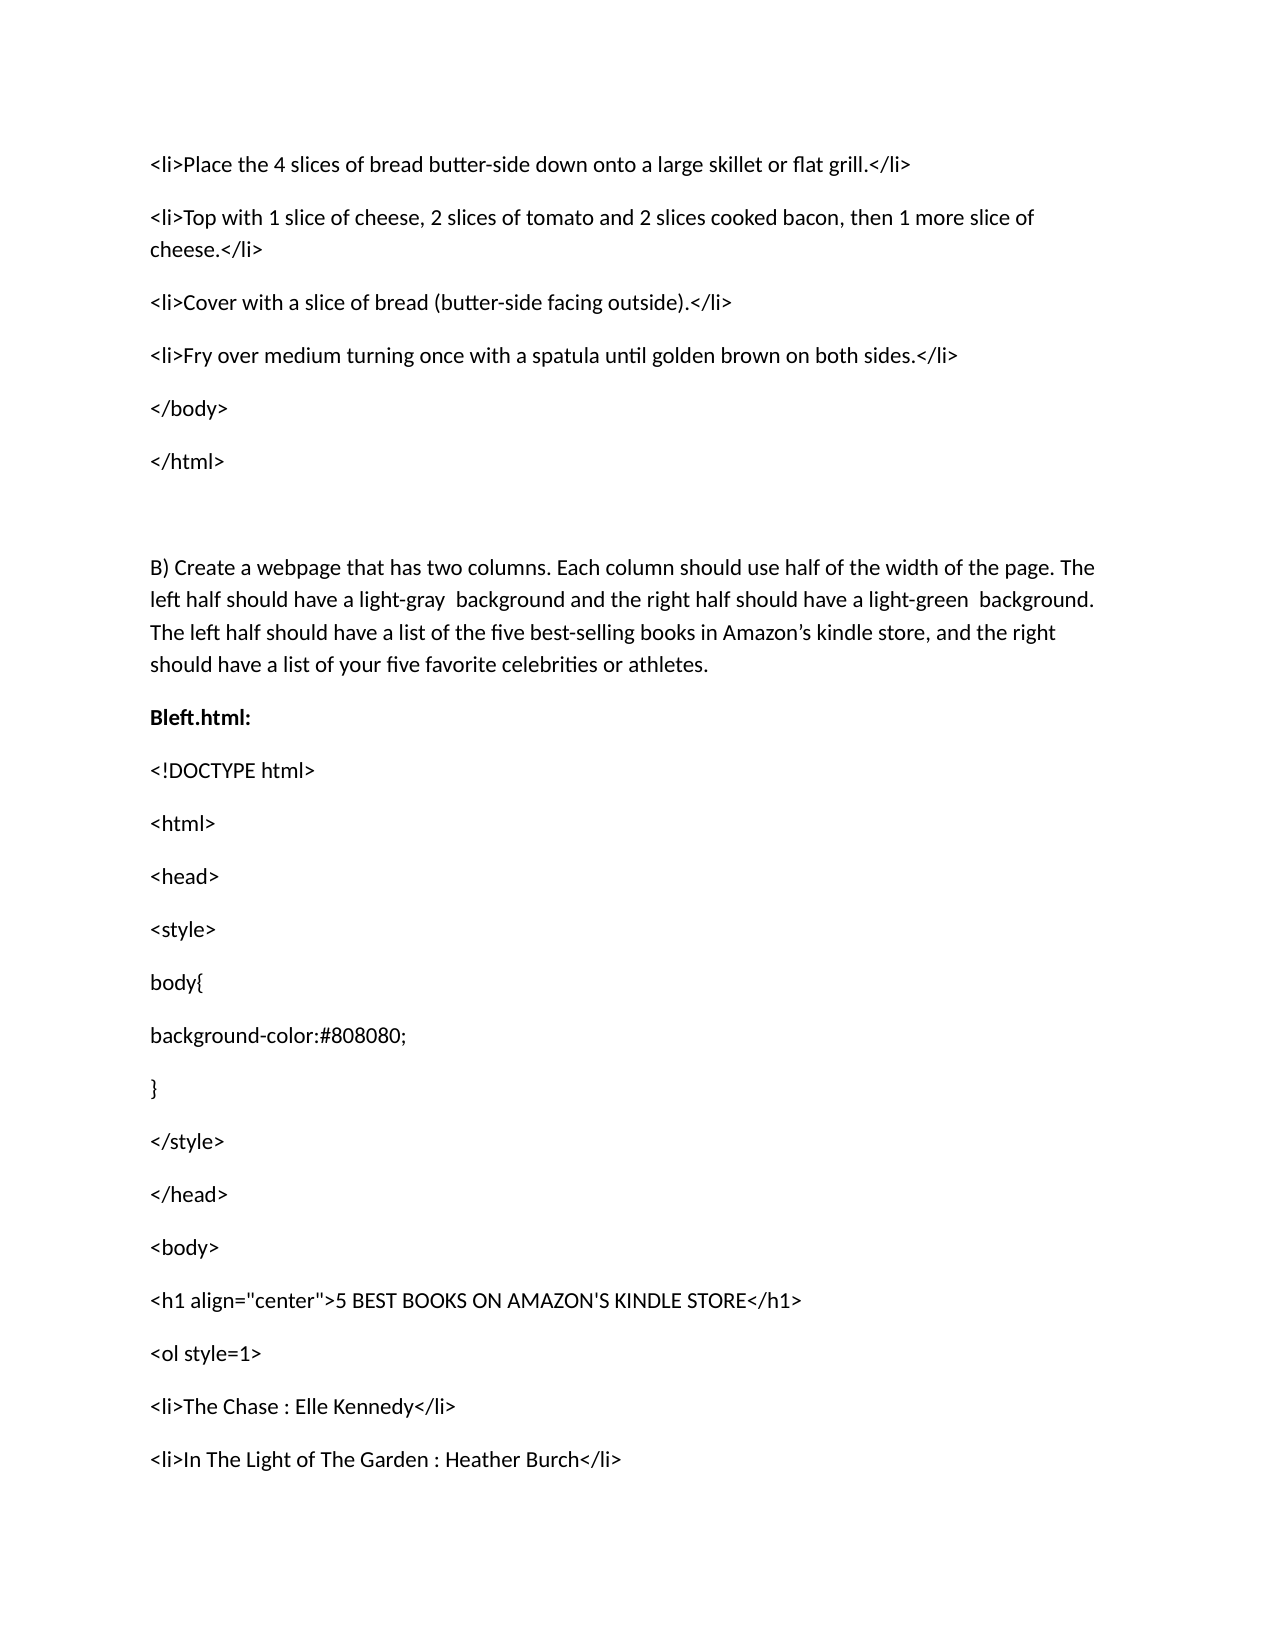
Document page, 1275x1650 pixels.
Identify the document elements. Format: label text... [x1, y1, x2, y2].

text <li>The Chase : Elle Kennedy</li> [150, 1392, 1125, 1420]
text <li>Top with 1 slice of cheese, 2 slices of tomato and 2 slices cooked bacon, then 1 more slice of cheese.</li> [150, 203, 1125, 263]
text Bleft.html: [150, 703, 1125, 731]
text </body> [150, 394, 1125, 422]
text <li>In The Light of The Garden : Heather Burch</li> [150, 1445, 1125, 1473]
text } [150, 1074, 1125, 1102]
text <!DOCTYPE html> [150, 756, 1125, 784]
text </style> [150, 1127, 1125, 1155]
text <style> [150, 915, 1125, 943]
text <h1 align="center">5 BEST BOOKS ON AMAZON'S KINDLE STORE</h1> [150, 1286, 1125, 1314]
text <li>Fry over medium turning once with a spatula until golden brown on both sides.</li> [150, 341, 1125, 369]
text <ol style=1> [150, 1339, 1125, 1367]
text <li>Place the 4 slices of bread butter-side down onto a large skillet or flat grill.</li> [150, 150, 1125, 178]
text background-color:#808080; [150, 1021, 1125, 1049]
text <body> [150, 1233, 1125, 1261]
text </html> [150, 447, 1125, 475]
text </head> [150, 1180, 1125, 1208]
text B) Create a webpage that has two columns. Each column should use half of the width of the page. The left half should have a light-gray background and the right half should have a light-green background. The left half should have a list of the five best-selling books in Amazon’s kindle store, and the right should have a list of your five favorite celebrities or athletes. [150, 553, 1125, 678]
text <html> [150, 809, 1125, 837]
text <li>Cover with a slice of bread (butter-side facing outside).</li> [150, 288, 1125, 316]
text body{ [150, 968, 1125, 996]
text <head> [150, 862, 1125, 890]
